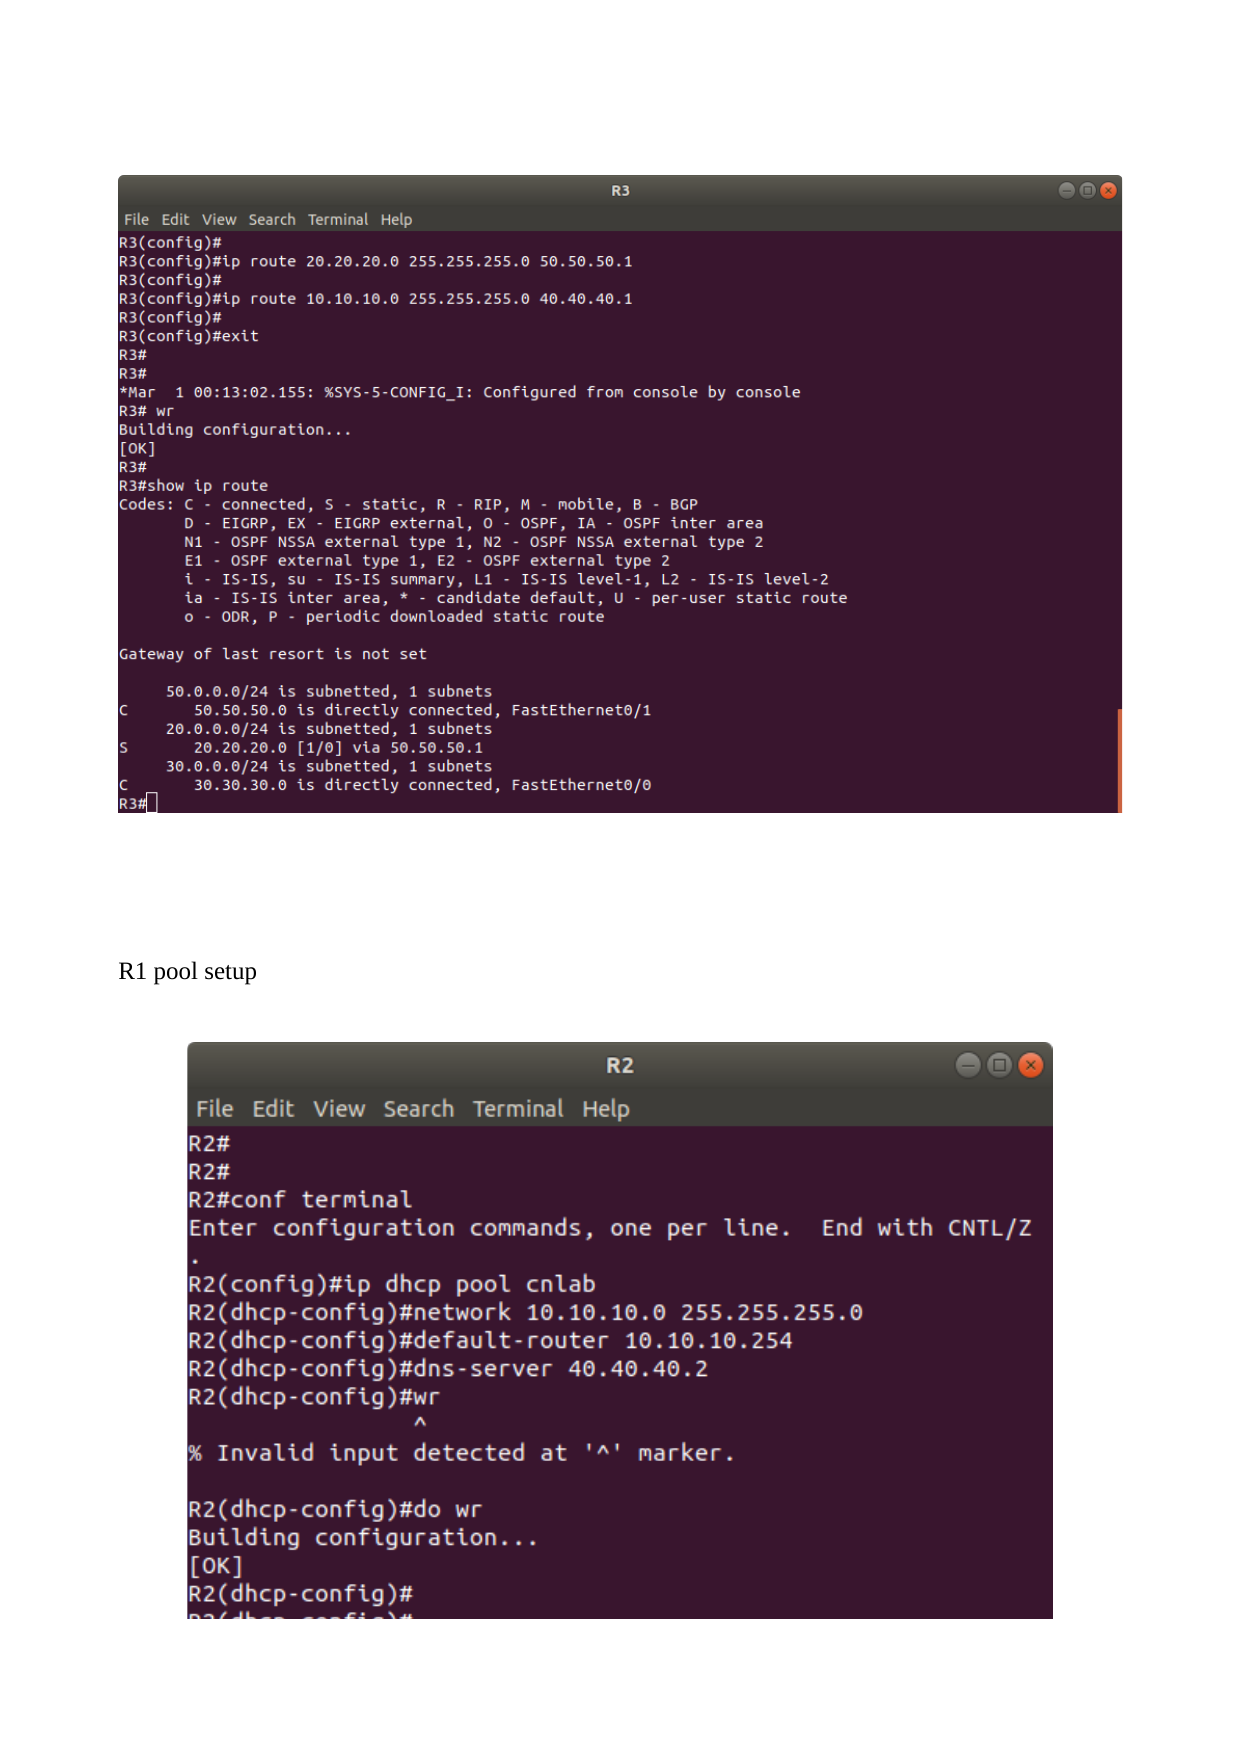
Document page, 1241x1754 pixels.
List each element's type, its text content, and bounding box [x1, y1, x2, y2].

picture [187, 1042, 1053, 1619]
text R1 pool setup [118, 956, 1122, 985]
picture [118, 175, 1123, 813]
